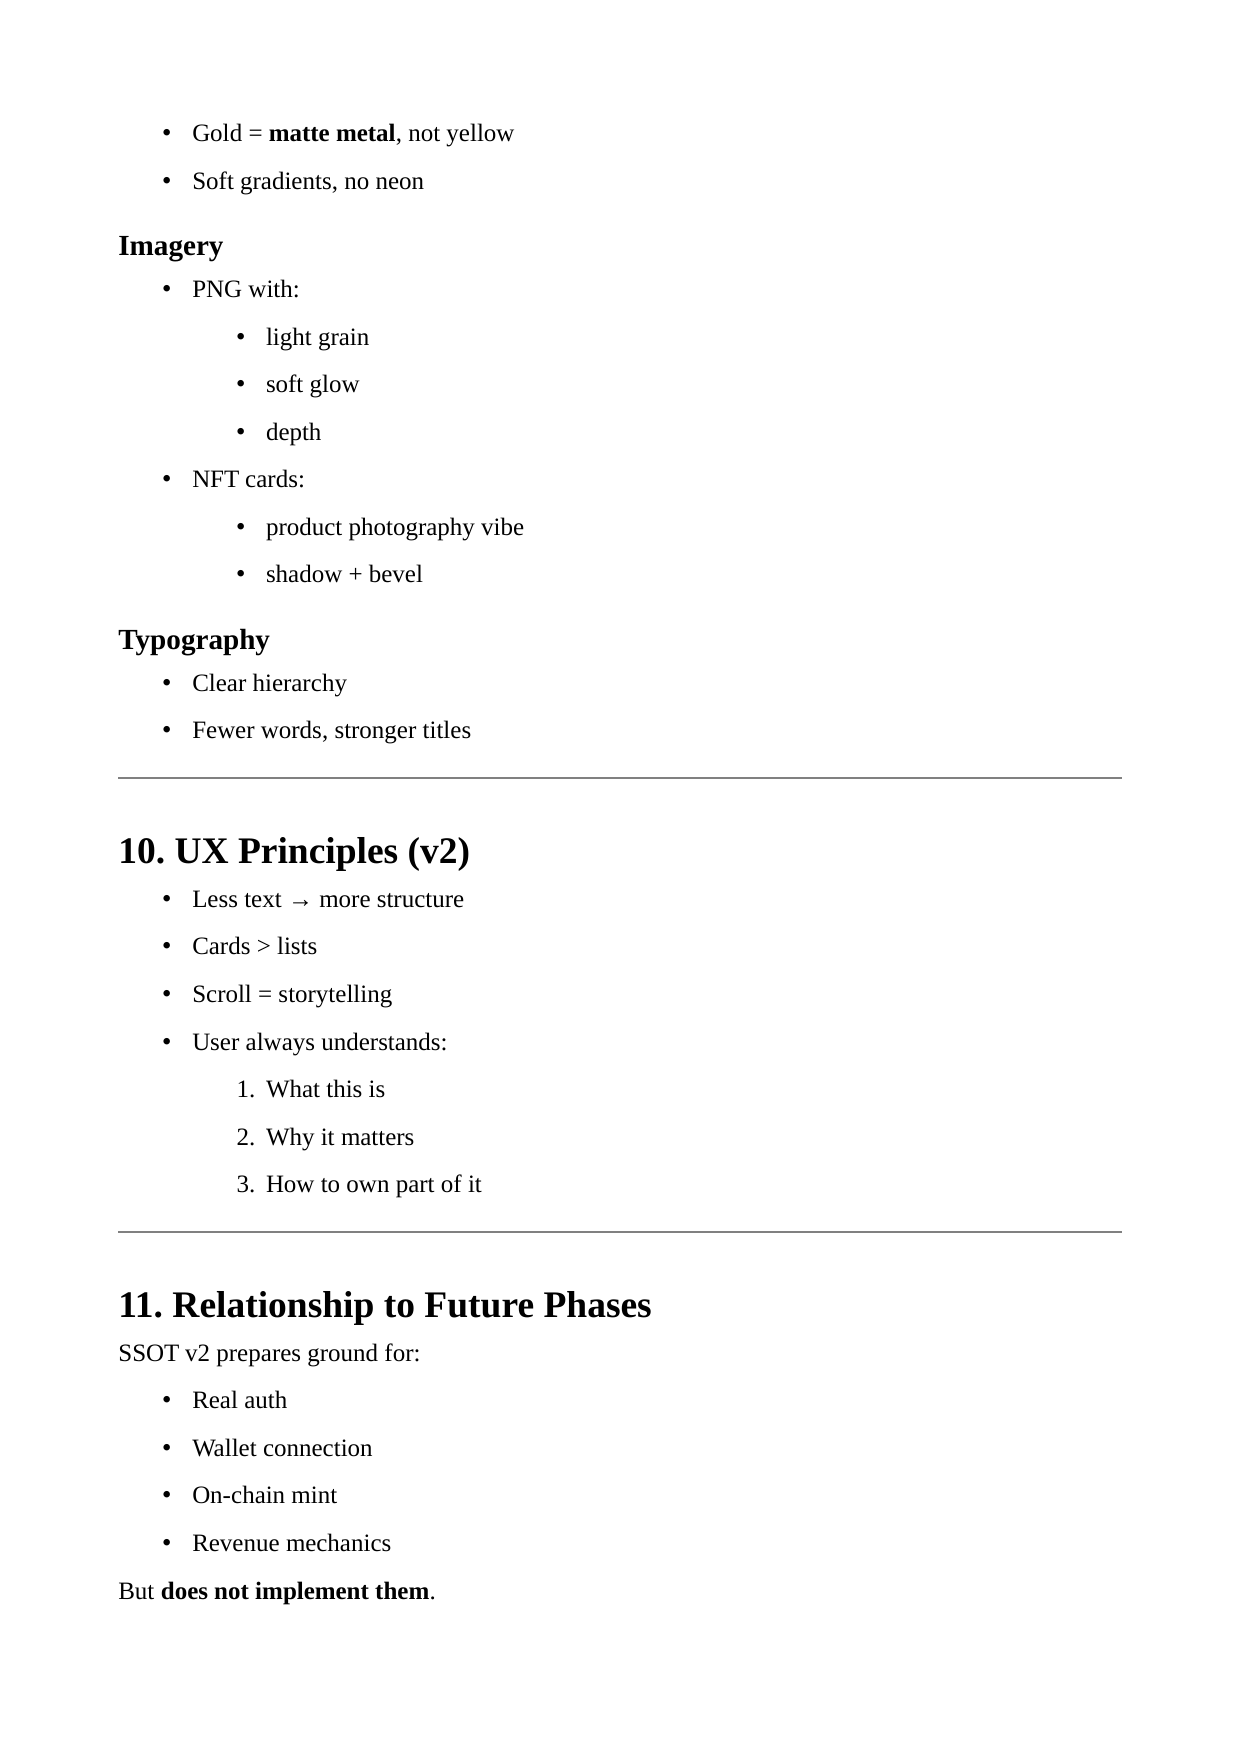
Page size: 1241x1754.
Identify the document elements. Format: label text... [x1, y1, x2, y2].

list Wallet connection [162, 1433, 1122, 1462]
subtitle Typography [118, 622, 1122, 655]
list depth [236, 417, 1122, 446]
subtitle 11. Relationship to Future Phases [118, 1282, 1122, 1325]
list Gold = matte metal, not yellow [162, 118, 1122, 147]
list User always understands: [162, 1027, 1122, 1055]
list Cards > lists [162, 931, 1122, 960]
text SSOT v2 prepares ground for: [118, 1338, 1122, 1366]
text But does not implement them. [118, 1576, 1122, 1604]
list product photography vibe [236, 512, 1122, 541]
list Soft gradients, no neon [162, 166, 1122, 194]
list On-chain mint [162, 1481, 1122, 1509]
list How to own part of it [236, 1169, 1122, 1198]
list Real auth [162, 1385, 1122, 1414]
list Revenue mechanics [162, 1528, 1122, 1557]
list soft glow [236, 369, 1122, 398]
subtitle Imagery [118, 228, 1122, 261]
list NFT cards: [162, 464, 1122, 493]
list Why it matters [236, 1122, 1122, 1151]
list light grain [236, 322, 1122, 350]
list Scroll = storytelling [162, 979, 1122, 1008]
list Fewer words, stronger titles [162, 715, 1122, 744]
list What this is [236, 1074, 1122, 1103]
list Less text → more structure [162, 884, 1122, 912]
list PNG with: [162, 274, 1122, 303]
list shadow + bevel [236, 559, 1122, 588]
list Clear hierarchy [162, 668, 1122, 697]
subtitle 10. UX Principles (v2) [118, 828, 1122, 871]
